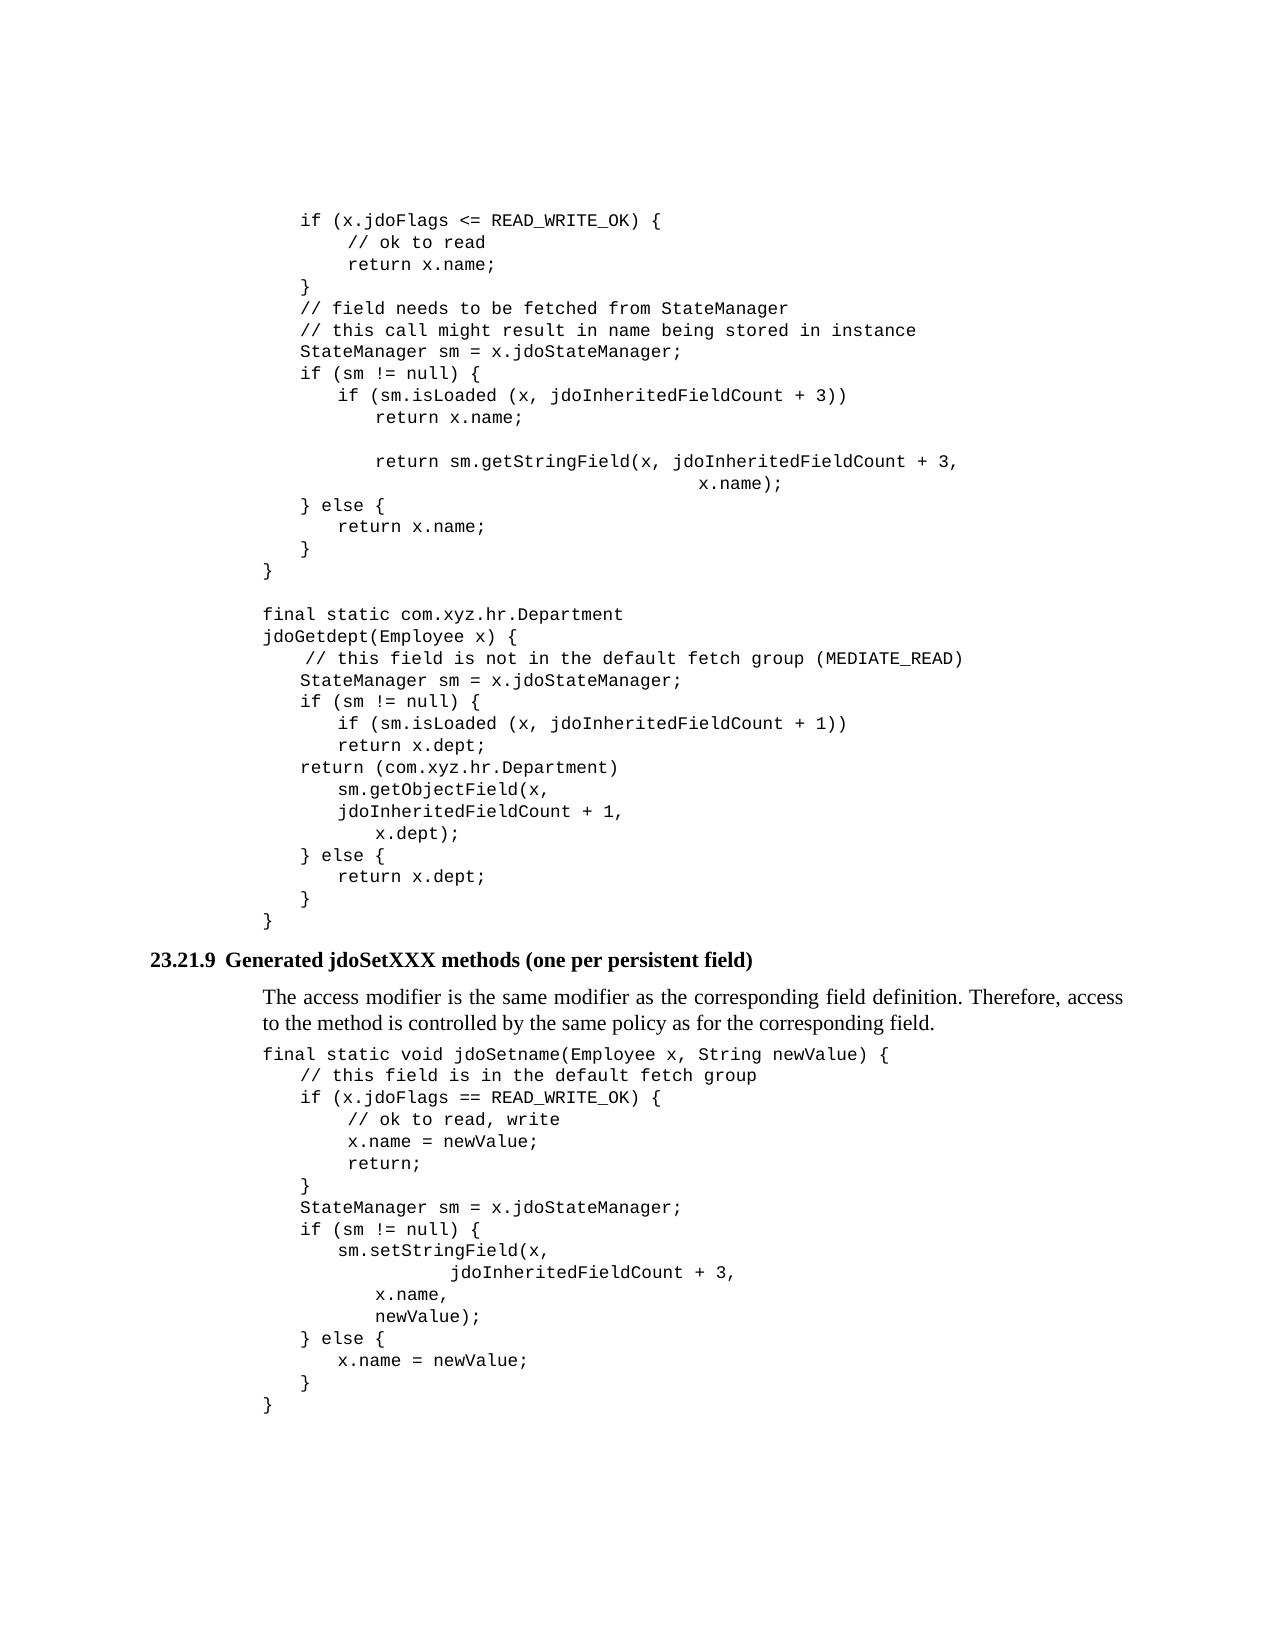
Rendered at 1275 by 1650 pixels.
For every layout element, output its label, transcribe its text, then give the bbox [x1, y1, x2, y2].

text if (sm != null) { [262, 691, 1125, 713]
text if (sm.isLoaded (x, jdoInheritedFieldCount + 3)) [262, 385, 1125, 407]
text return x.name; [262, 516, 1125, 538]
text if (sm != null) { [262, 1218, 1125, 1240]
text } else { [262, 844, 1125, 866]
text } [262, 1393, 1125, 1415]
text newValue); [262, 1306, 1125, 1328]
text return x.name; [262, 254, 1125, 276]
text } [262, 1371, 1125, 1393]
text StateManager sm = x.jdoStateManager; [262, 669, 1125, 691]
text return sm.getStringField(x, jdoInheritedFieldCount + 3, [262, 451, 1125, 472]
text // this field is in the default fetch group [262, 1065, 1125, 1087]
text if (sm.isLoaded (x, jdoInheritedFieldCount + 1)) [262, 713, 1125, 735]
text final static void jdoSetname(Employee x, String newValue) { [262, 1043, 1125, 1065]
text The access modifier is the same modifier as the corresponding field definition. Therefore, access to the method is controlled by the same policy as for the corresponding field. [262, 983, 1125, 1035]
text // ok to read, write [262, 1109, 1125, 1131]
text x.dept); [262, 822, 1125, 844]
text jdoInheritedFieldCount + 3, [262, 1262, 1125, 1284]
text return x.name; [262, 407, 1125, 429]
text return x.dept; [262, 866, 1125, 888]
text return (com.xyz.hr.Department) [262, 757, 1125, 779]
text sm.setStringField(x, [262, 1240, 1125, 1262]
text } [262, 276, 1125, 297]
text } else { [262, 1328, 1125, 1349]
text if (x.jdoFlags == READ_WRITE_OK) { [262, 1087, 1125, 1109]
text if (sm != null) { [262, 363, 1125, 385]
text return; [262, 1153, 1125, 1174]
text x.name, [262, 1284, 1125, 1306]
text // ok to read [262, 232, 1125, 254]
text StateManager sm = x.jdoStateManager; [262, 341, 1125, 363]
text sm.getObjectField(x, [262, 779, 1125, 801]
text // this field is not in the default fetch group (MEDIATE_READ) [262, 647, 1125, 669]
text // field needs to be fetched from StateManager [262, 297, 1125, 319]
text } [262, 560, 1125, 582]
text if (x.jdoFlags <= READ_WRITE_OK) { [262, 210, 1125, 232]
text x.name); [262, 472, 1125, 494]
text return x.dept; [262, 735, 1125, 757]
subtitle Generated jdoSetXXX methods (one per persistent field) [150, 946, 1125, 972]
text final static com.xyz.hr.Department [262, 604, 1125, 626]
text jdoGetdept(Employee x) { [262, 626, 1125, 647]
text x.name = newValue; [262, 1349, 1125, 1371]
text } [262, 1174, 1125, 1196]
text // this call might result in name being stored in instance [262, 319, 1125, 341]
text } [262, 538, 1125, 560]
text jdoInheritedFieldCount + 1, [262, 801, 1125, 822]
text } [262, 888, 1125, 910]
text StateManager sm = x.jdoStateManager; [262, 1196, 1125, 1218]
text x.name = newValue; [262, 1131, 1125, 1153]
text } else { [262, 494, 1125, 516]
text } [262, 910, 1125, 932]
